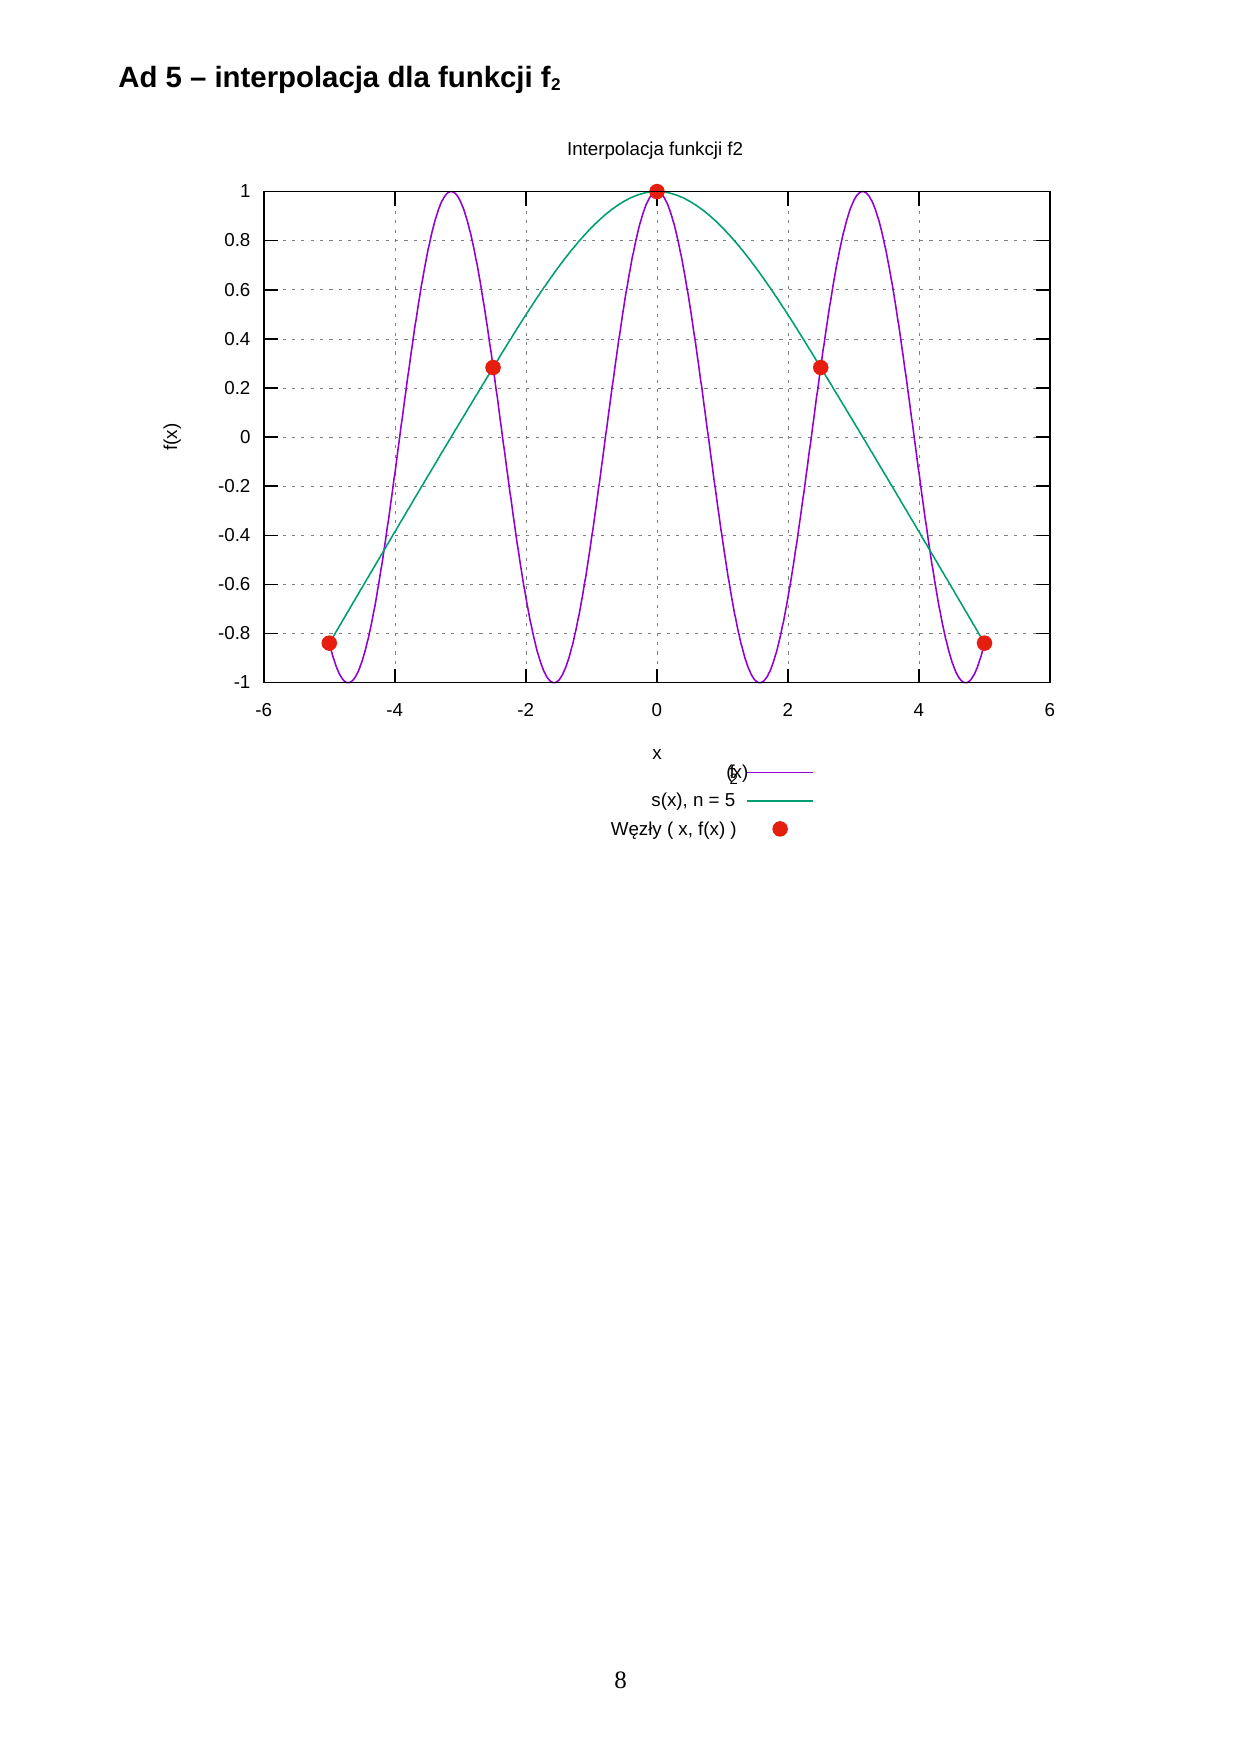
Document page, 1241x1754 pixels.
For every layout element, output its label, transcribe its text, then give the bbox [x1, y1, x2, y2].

subtitle Ad 5 – interpolacja dla funkcji f2 [118, 60, 1122, 94]
